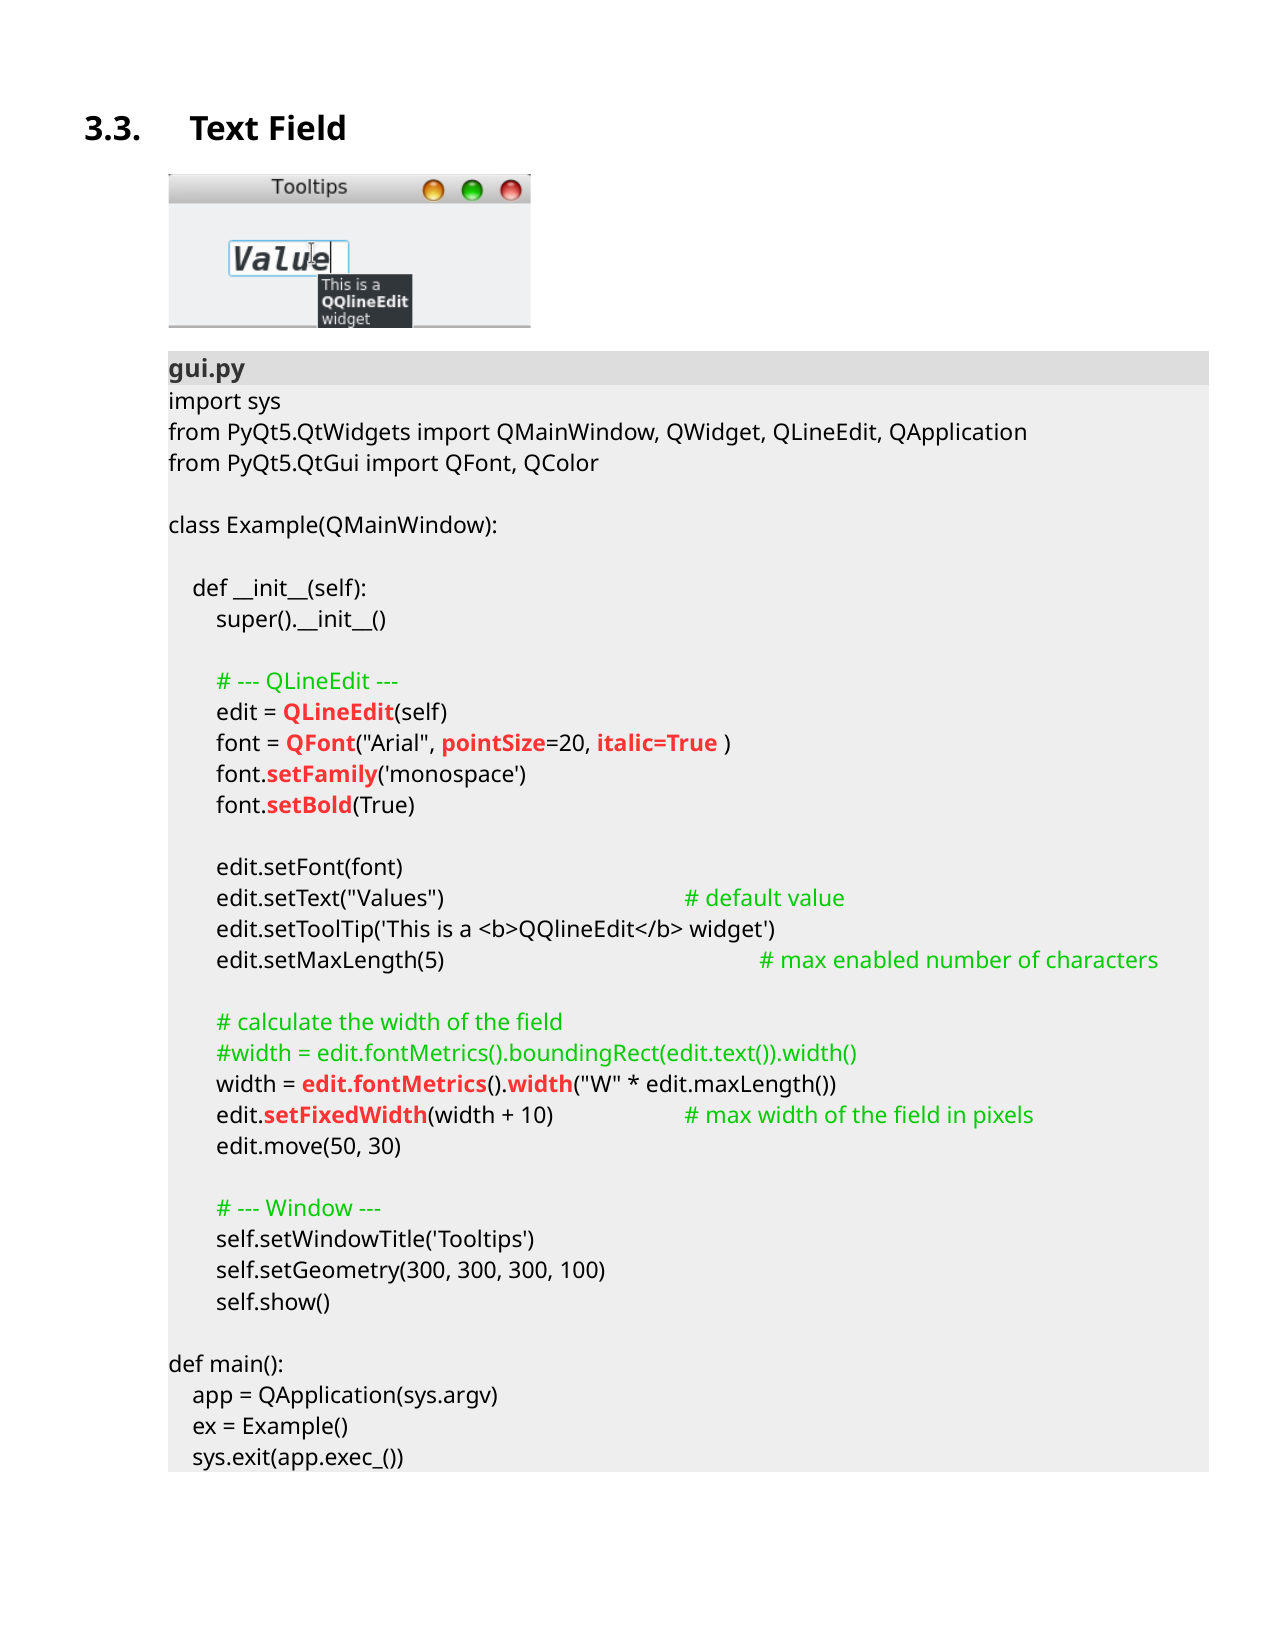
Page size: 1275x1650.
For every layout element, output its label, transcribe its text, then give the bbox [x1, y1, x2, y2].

text self.setGeometry(300, 300, 300, 100) [168, 1254, 1209, 1286]
text from PyQt5.QtWidgets import QMainWindow, QWidget, QLineEdit, QApplication [168, 416, 1209, 447]
text from PyQt5.QtGui import QFont, QColor [168, 447, 1209, 478]
text #width = edit.fontMetrics().boundingRect(edit.text()).width() [168, 1037, 1209, 1068]
text edit.setFont(font) [168, 851, 1209, 882]
text super().__init__() [168, 603, 1209, 634]
text def __init__(self): [168, 572, 1209, 603]
text self.setWindowTitle('Tooltips') [168, 1223, 1209, 1254]
text # calculate the width of the field [168, 1006, 1209, 1037]
text sys.exit(app.exec_()) [168, 1441, 1209, 1472]
text # --- Window --- [168, 1192, 1209, 1223]
text ex = Example() [168, 1410, 1209, 1441]
picture [168, 174, 531, 328]
text gui.py [168, 351, 1209, 385]
text edit.setToolTip('This is a <b>QQlineEdit</b> widget') [168, 913, 1209, 944]
text edit.setText("Values") # default value [168, 882, 1209, 913]
text app = QApplication(sys.argv) [168, 1379, 1209, 1410]
text width = edit.fontMetrics().width("W" * edit.maxLength()) [168, 1068, 1209, 1099]
text edit = QLineEdit(self) [168, 696, 1209, 727]
text self.show() [168, 1286, 1209, 1317]
text def main(): [168, 1348, 1209, 1379]
text class Example(QMainWindow): [168, 509, 1209, 541]
text font.setFamily('monospace') [168, 758, 1209, 789]
text edit.setFixedWidth(width + 10) # max width of the field in pixels [168, 1099, 1209, 1130]
text import sys [168, 385, 1209, 416]
subtitle Text Field [84, 104, 1209, 150]
text edit.move(50, 30) [168, 1130, 1209, 1161]
text edit.setMaxLength(5) # max enabled number of characters [168, 944, 1209, 975]
text font = QFont("Arial", pointSize=20, italic=True ) [168, 727, 1209, 758]
text font.setBold(True) [168, 789, 1209, 820]
text # --- QLineEdit --- [168, 665, 1209, 696]
